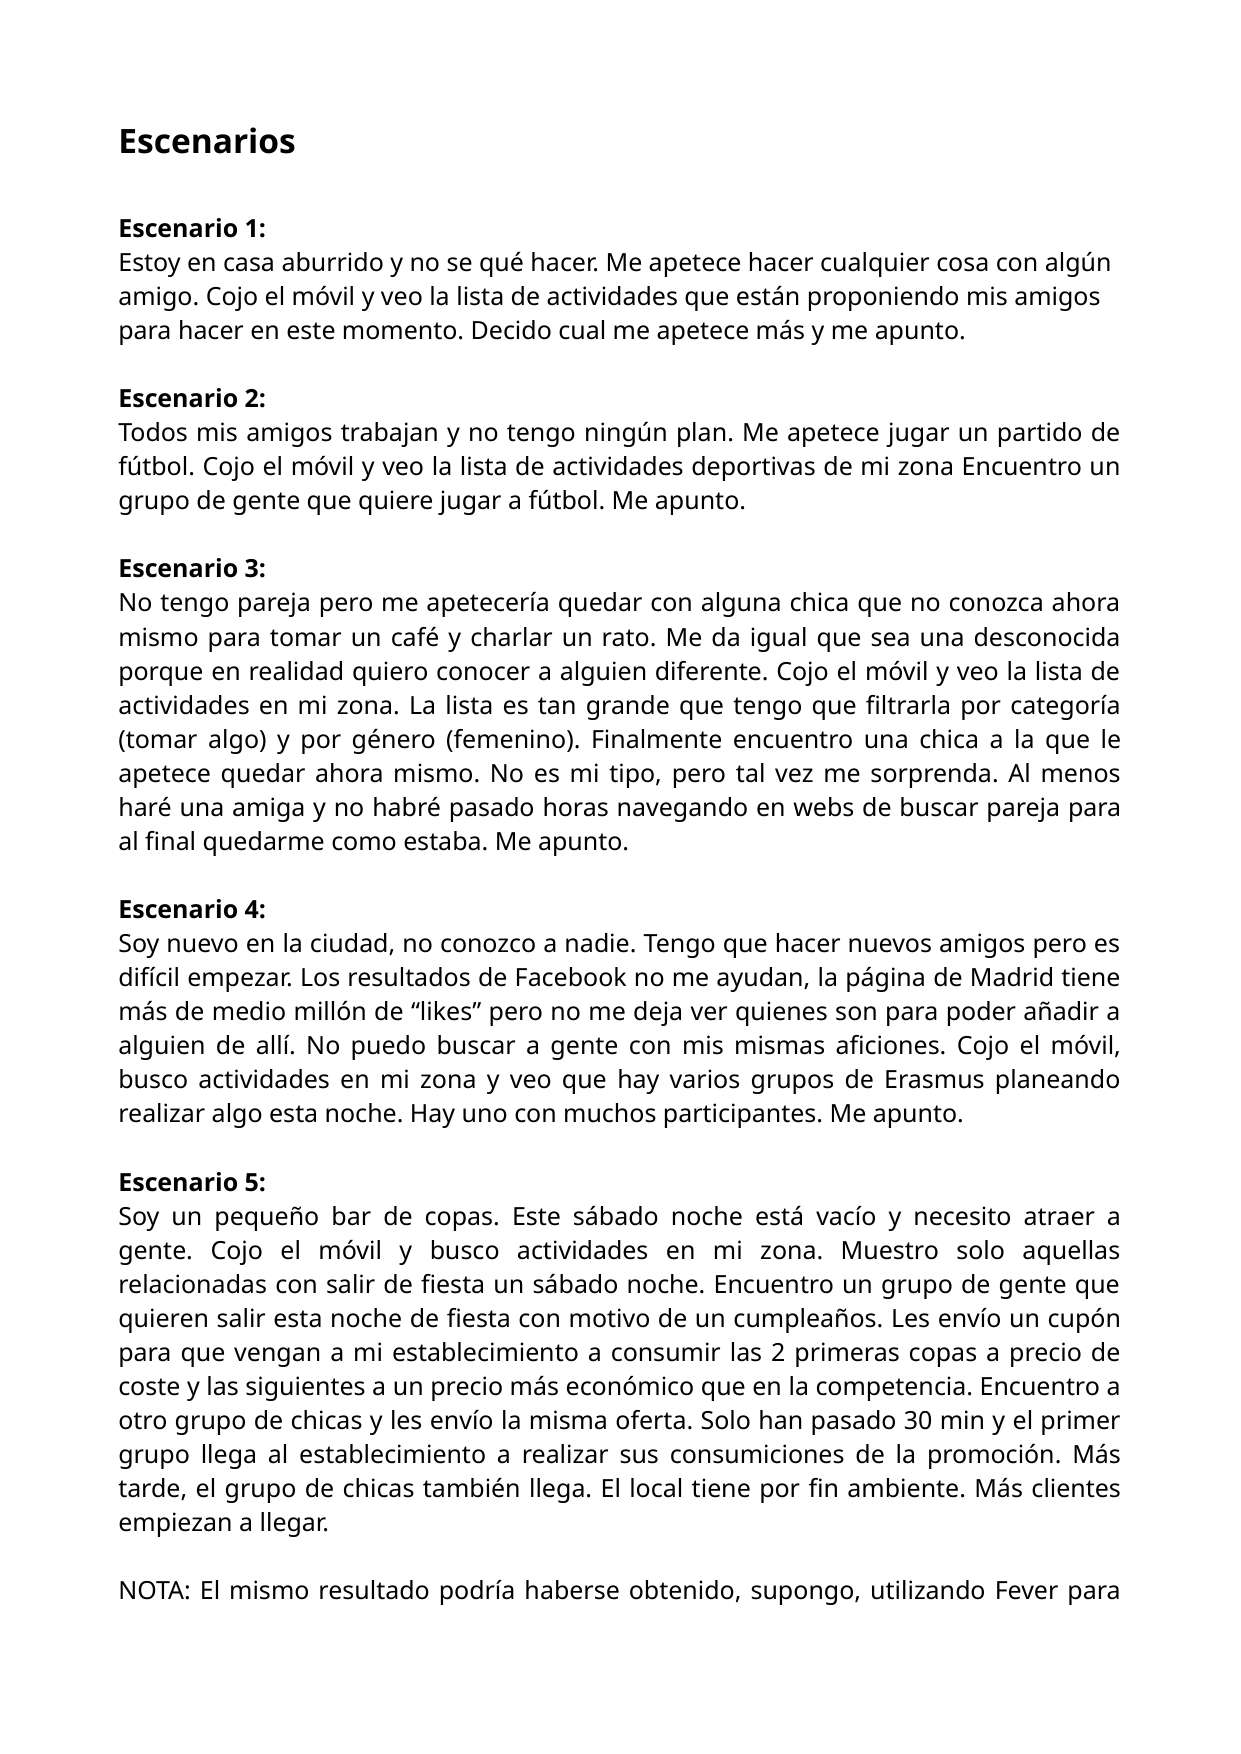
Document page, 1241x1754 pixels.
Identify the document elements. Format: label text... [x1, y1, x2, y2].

text Estoy en casa aburrido y no se qué hacer. Me apetece hacer cualquier cosa con algún amigo. Cojo el móvil y veo la lista de actividades que están proponiendo mis amigos para hacer en este momento. Decido cual me apetece más y me apunto. [118, 244, 1122, 347]
subtitle Escenarios [118, 118, 1122, 164]
text NOTA: El mismo resultado podría haberse obtenido, supongo, utilizando Fever para [118, 1573, 1122, 1607]
text No tengo pareja pero me apetecería quedar con alguna chica que no conozca ahora mismo para tomar un café y charlar un rato. Me da igual que sea una desconocida porque en realidad quiero conocer a alguien diferente. Cojo el móvil y veo la lista de actividades en mi zona. La lista es tan grande que tengo que filtrarla por categoría (tomar algo) y por género (femenino). Finalmente encuentro una chica a la que le apetece quedar ahora mismo. No es mi tipo, pero tal vez me sorprenda. Al menos haré una amiga y no habré pasado horas navegando en webs de buscar pareja para al final quedarme como estaba. Me apunto. [118, 585, 1122, 858]
text Escenario 5: [118, 1164, 1122, 1198]
text Soy nuevo en la ciudad, no conozco a nadie. Tengo que hacer nuevos amigos pero es difícil empezar. Los resultados de Facebook no me ayudan, la página de Madrid tiene más de medio millón de “likes” pero no me deja ver quienes son para poder añadir a alguien de allí. No puedo buscar a gente con mis mismas aficiones. Cojo el móvil, busco actividades en mi zona y veo que hay varios grupos de Erasmus planeando realizar algo esta noche. Hay uno con muchos participantes. Me apunto. [118, 926, 1122, 1130]
text Soy un pequeño bar de copas. Este sábado noche está vacío y necesito atraer a gente. Cojo el móvil y busco actividades en mi zona. Muestro solo aquellas relacionadas con salir de fiesta un sábado noche. Encuentro un grupo de gente que quieren salir esta noche de fiesta con motivo de un cumpleaños. Les envío un cupón para que vengan a mi establecimiento a consumir las 2 primeras copas a precio de coste y las siguientes a un precio más económico que en la competencia. Encuentro a otro grupo de chicas y les envío la misma oferta. Solo han pasado 30 min y el primer grupo llega al establecimiento a realizar sus consumiciones de la promoción. Más tarde, el grupo de chicas también llega. El local tiene por fin ambiente. Más clientes empiezan a llegar. [118, 1198, 1122, 1539]
text Escenario 2: [118, 381, 1122, 415]
text Escenario 3: [118, 551, 1122, 585]
text Escenario 1: [118, 210, 1122, 244]
text Todos mis amigos trabajan y no tengo ningún plan. Me apetece jugar un partido de fútbol. Cojo el móvil y veo la lista de actividades deportivas de mi zona Encuentro un grupo de gente que quiere jugar a fútbol. Me apunto. [118, 415, 1122, 517]
text Escenario 4: [118, 892, 1122, 926]
